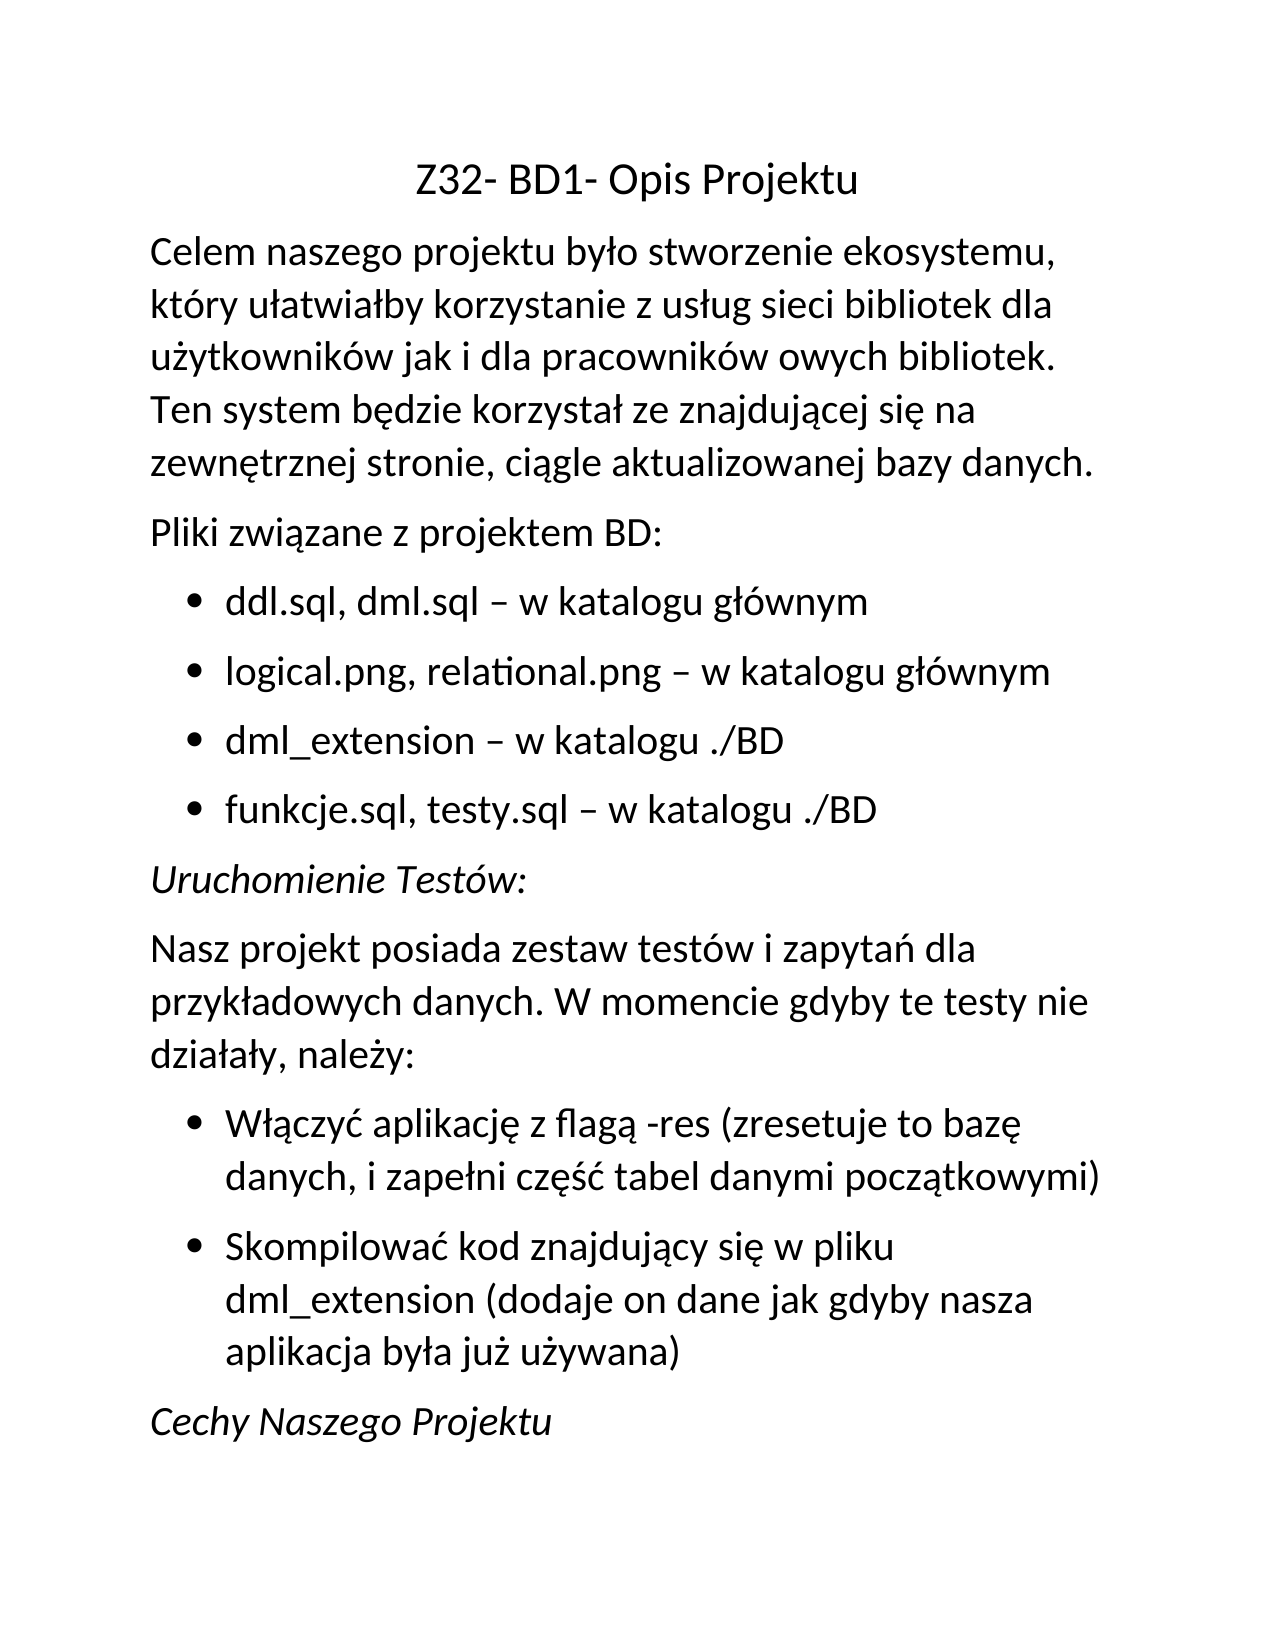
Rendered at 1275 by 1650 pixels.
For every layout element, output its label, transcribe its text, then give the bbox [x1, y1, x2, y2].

list Włączyć aplikację z flagą -res (zresetuje to bazę danych, i zapełni część tabel danymi początkowymi) [187, 1097, 1125, 1201]
list logical.png, relational.png – w katalogu głównym [187, 644, 1125, 695]
list Skompilować kod znajdujący się w pliku dml_extension (dodaje on dane jak gdyby nasza aplikacja była już używana) [187, 1220, 1125, 1376]
text Cechy Naszego Projektu [150, 1395, 1125, 1446]
list funkcje.sql, testy.sql – w katalogu ./BD [187, 783, 1125, 834]
text Pliki związane z projektem BD: [150, 506, 1125, 556]
text Celem naszego projektu było stworzenie ekosystemu, który ułatwiałby korzystanie z usług sieci bibliotek dla użytkowników jak i dla pracowników owych bibliotek. Ten system będzie korzystał ze znajdującej się na zewnętrznej stronie, ciągle aktualizowanej bazy danych. [150, 225, 1125, 487]
list dml_extension – w katalogu ./BD [187, 714, 1125, 765]
text Uruchomienie Testów: [150, 853, 1125, 904]
list ddl.sql, dml.sql – w katalogu głównym [187, 575, 1125, 626]
text Z32- BD1- Opis Projektu [150, 150, 1125, 206]
text Nasz projekt posiada zestaw testów i zapytań dla przykładowych danych. W momencie gdyby te testy nie działały, należy: [150, 922, 1125, 1079]
